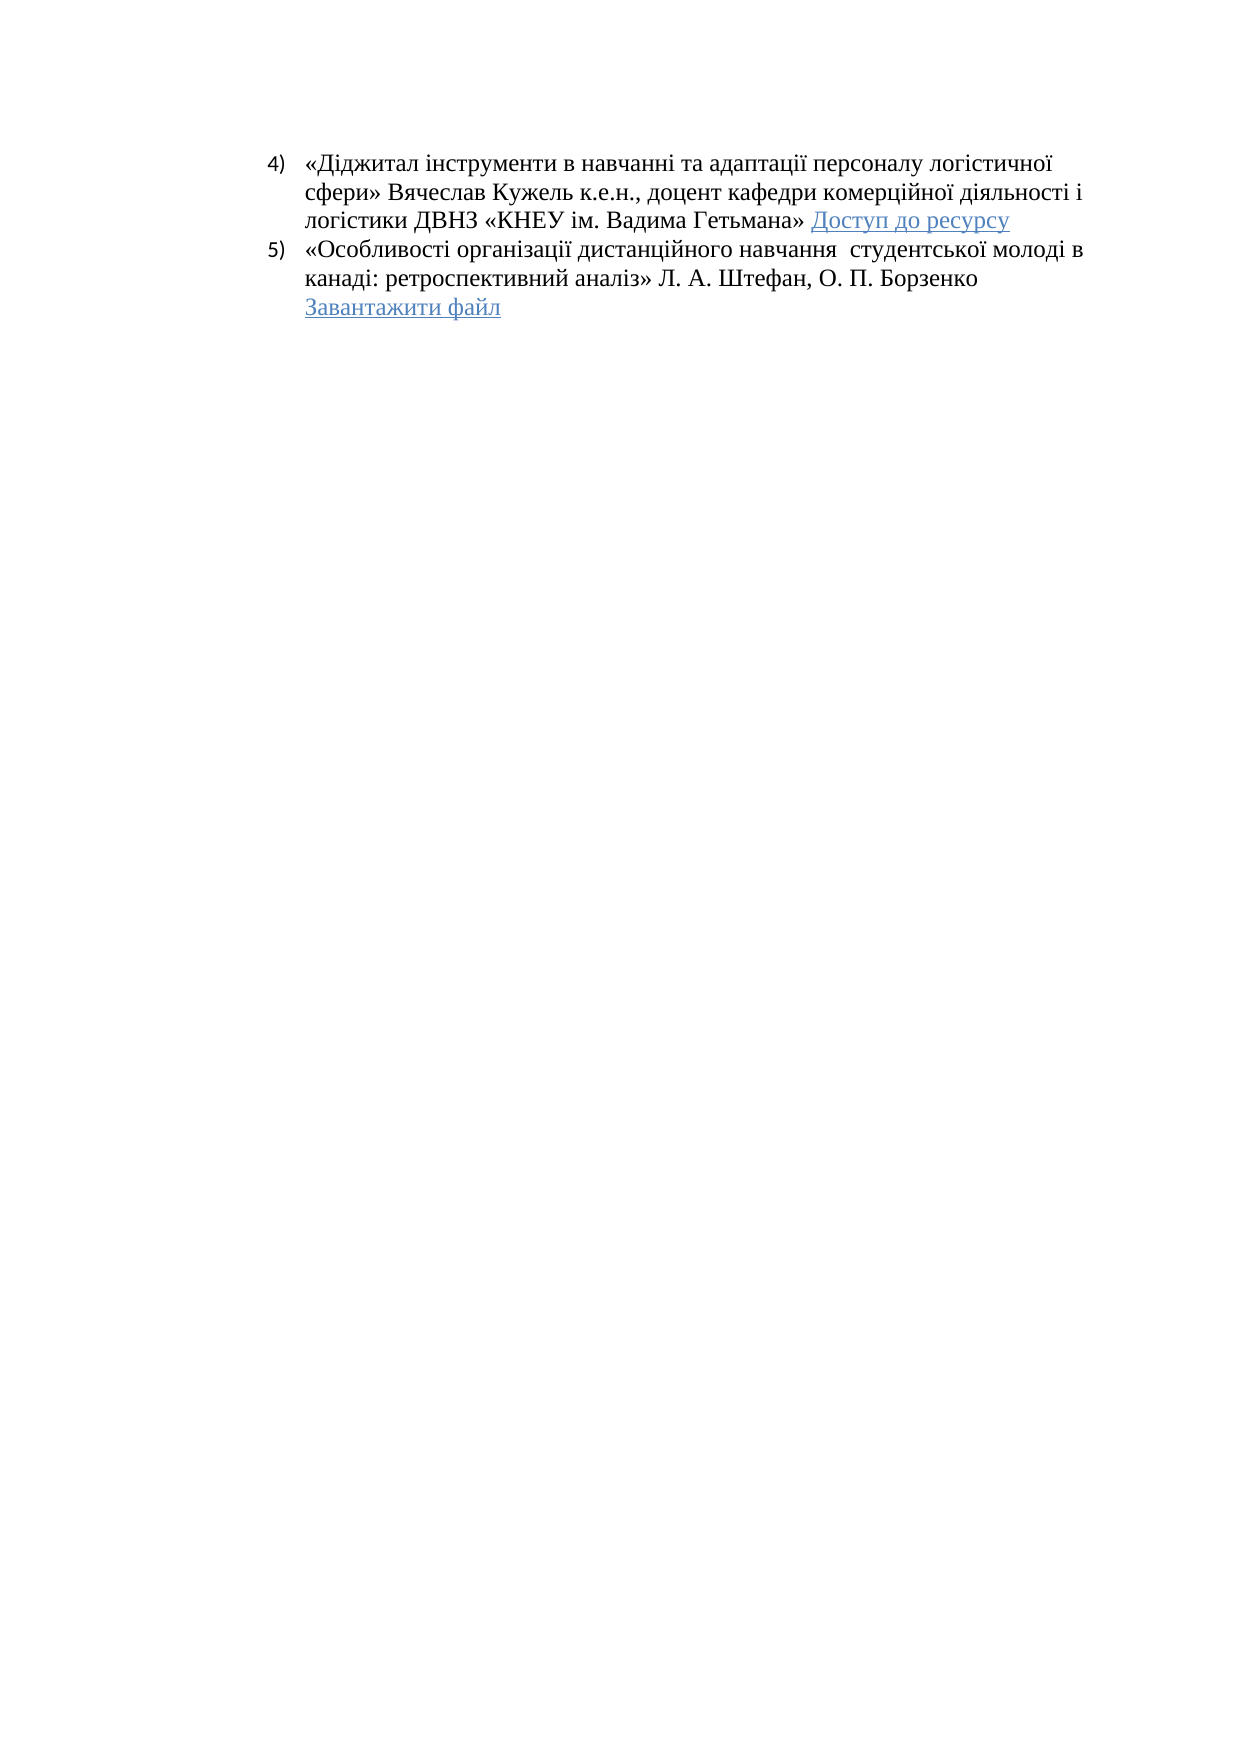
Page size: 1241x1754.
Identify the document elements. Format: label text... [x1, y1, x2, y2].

list «Діджитал інструменти в навчанні та адаптації персоналу логістичної сфери» Вячеслав Кужель к.е.н., доцент кафедри комерційної діяльності і логістики ДВНЗ «КНЕУ ім. Вадима Гетьмана» Доступ до ресурсу [267, 148, 1092, 234]
list «Особливості організації дистанційного навчання студентської молоді в канаді: ретроспективний аналіз» Л. А. Штефан, О. П. Борзенко Завантажити файл [267, 234, 1092, 321]
